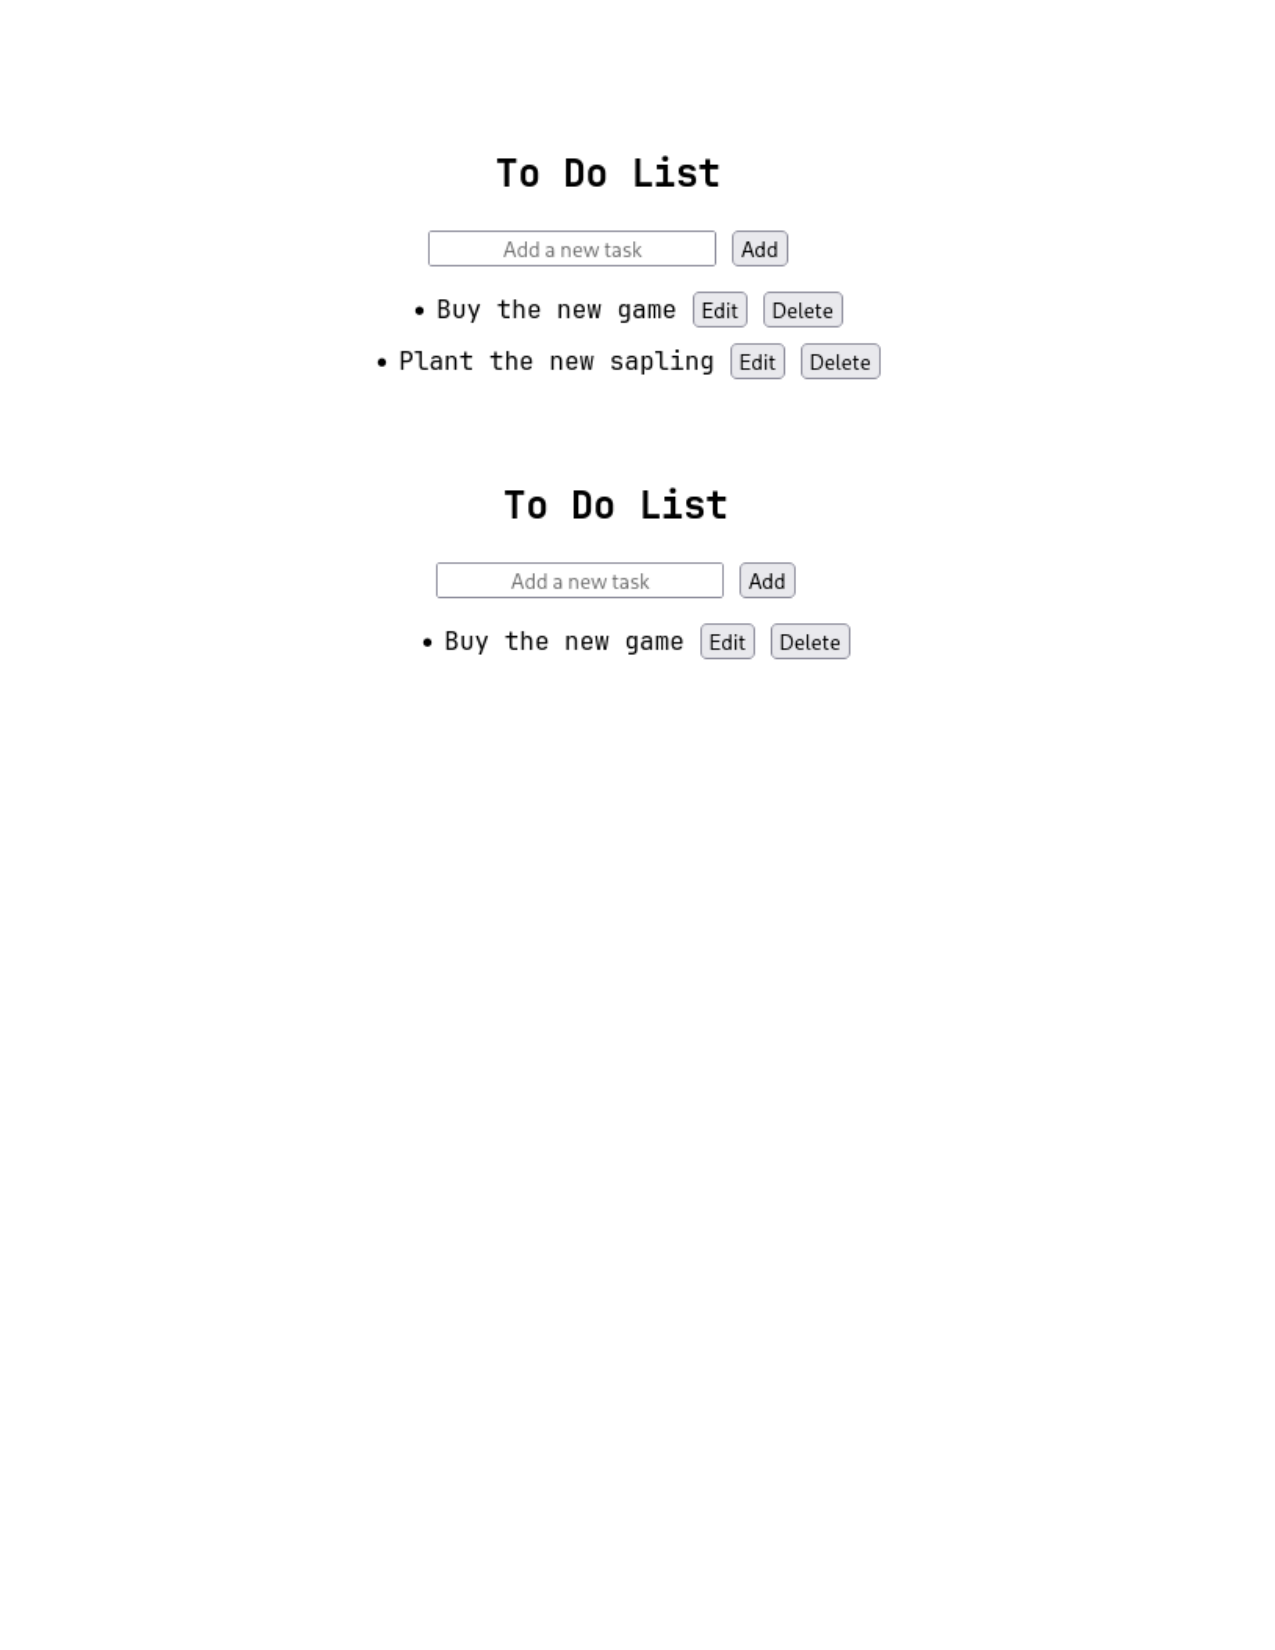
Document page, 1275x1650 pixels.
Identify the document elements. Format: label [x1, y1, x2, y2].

picture [244, 450, 1004, 683]
picture [265, 118, 1011, 403]
